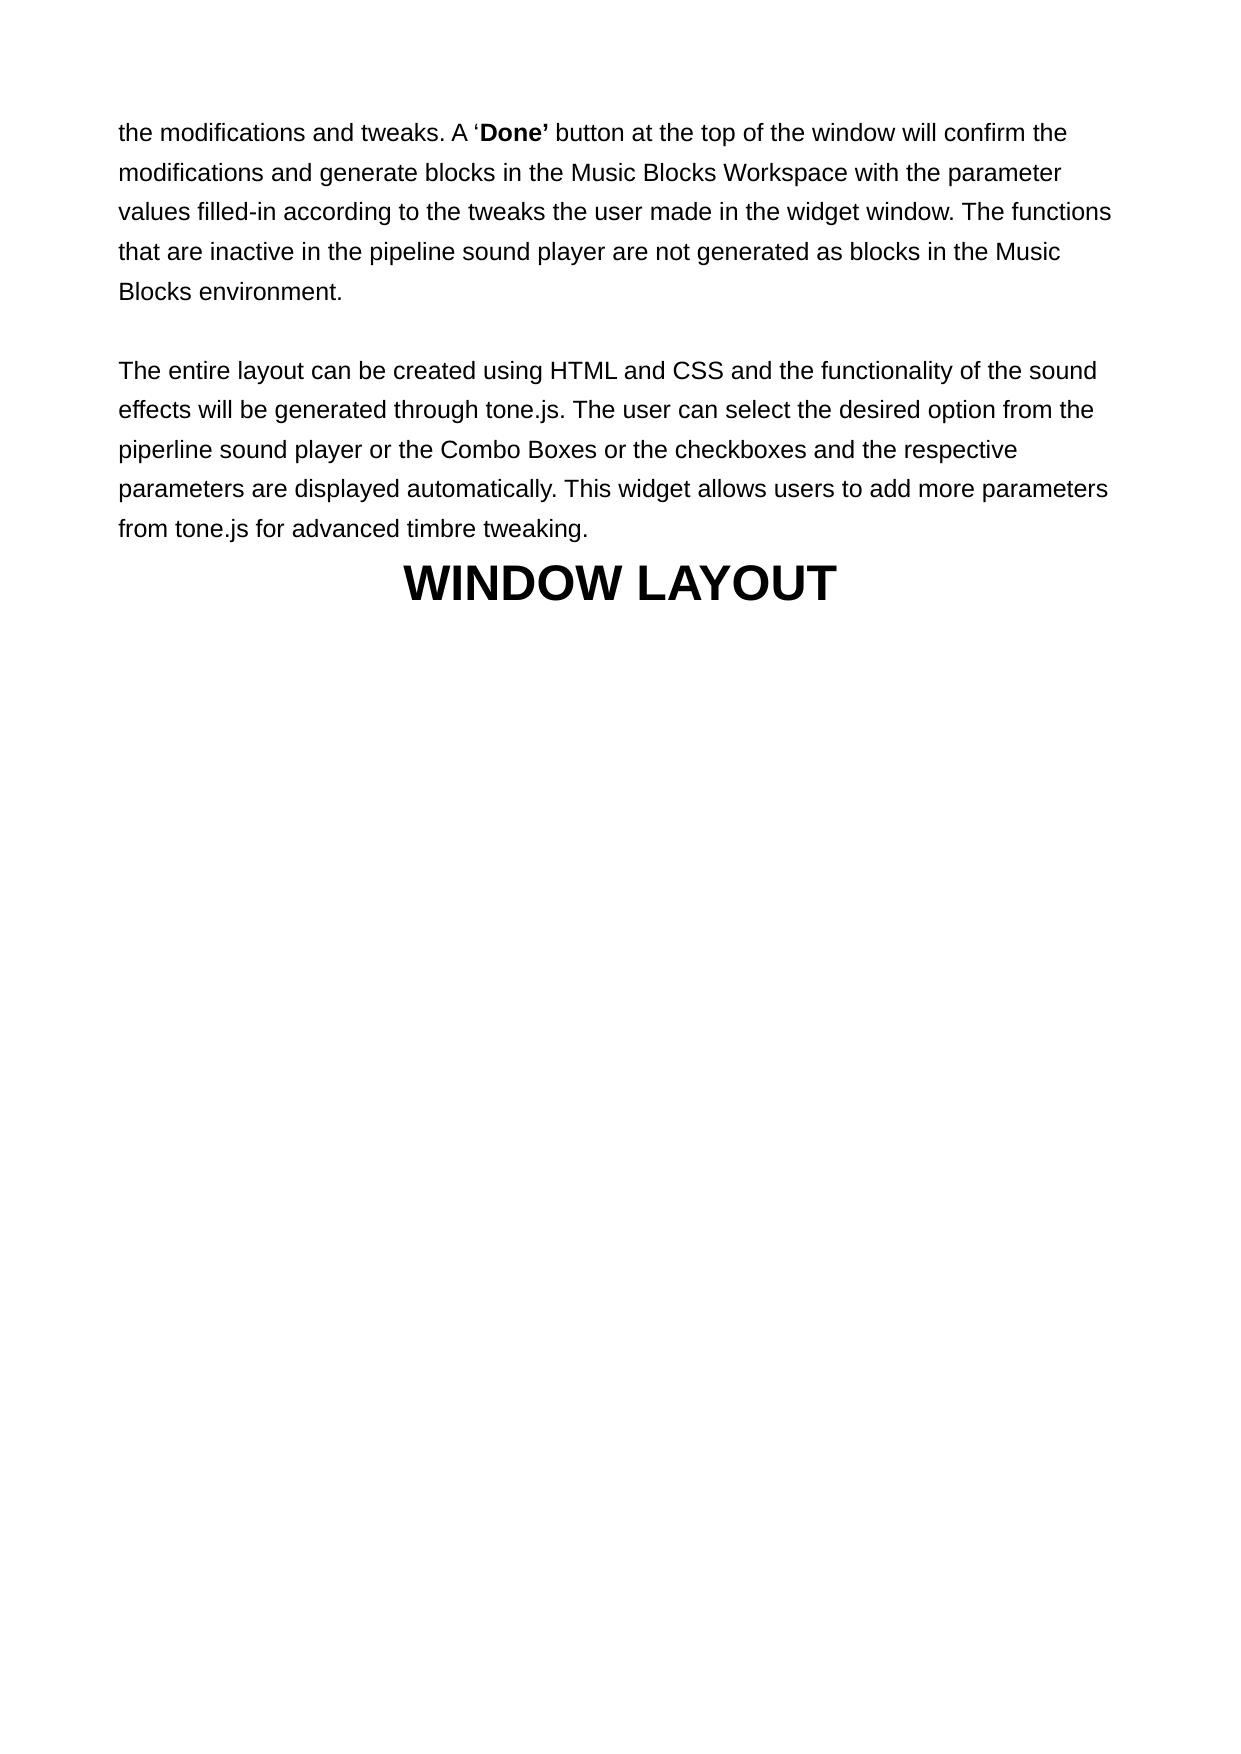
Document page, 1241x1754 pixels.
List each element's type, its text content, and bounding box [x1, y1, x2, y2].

text the modifications and tweaks. A ‘Done’ button at the top of the window will confirm the modifications and generate blocks in the Music Blocks Workspace with the parameter values filled-in according to the tweaks the user made in the widget window. The functions that are inactive in the pipeline sound player are not generated as blocks in the Music Blocks environment. [118, 118, 1122, 305]
text WINDOW LAYOUT [118, 554, 1122, 611]
text The entire layout can be created using HTML and CSS and the functionality of the sound effects will be generated through tone.js. The user can select the desired option from the piperline sound player or the Combo Boxes or the checkboxes and the respective parameters are displayed automatically. This widget allows users to add more parameters from tone.js for advanced timbre tweaking. [118, 356, 1122, 543]
